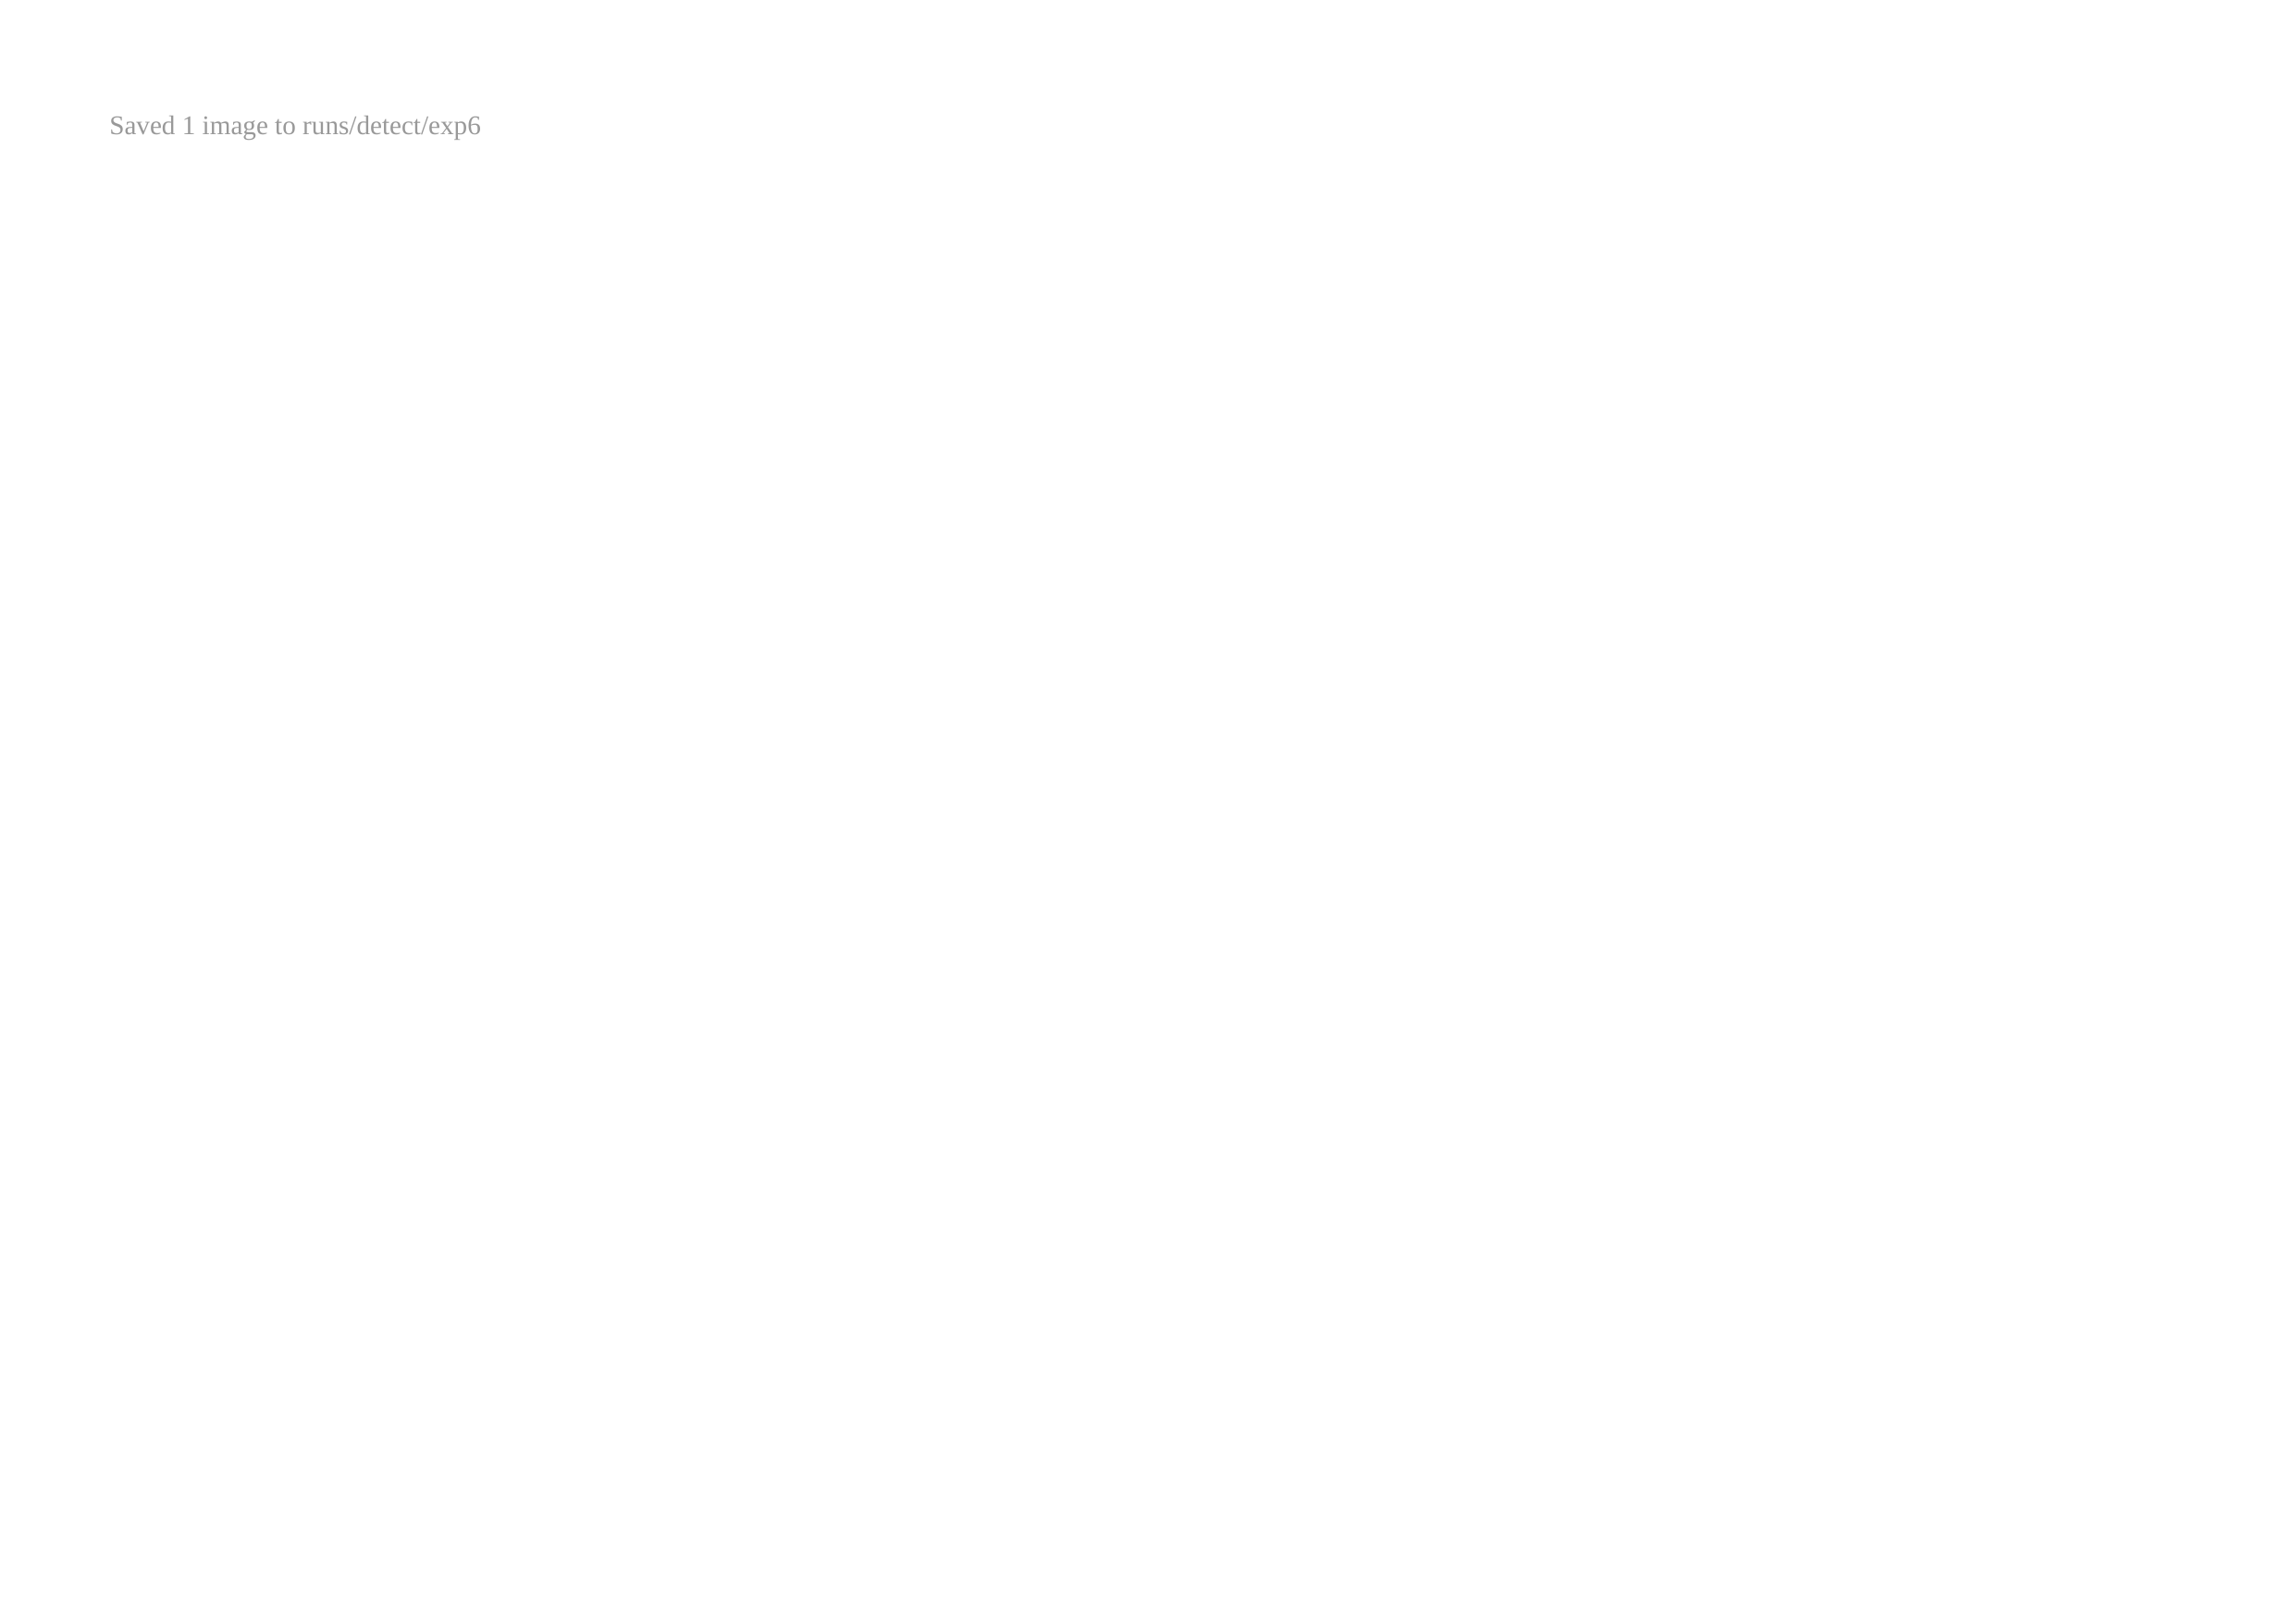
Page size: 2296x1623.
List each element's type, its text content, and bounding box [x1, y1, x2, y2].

text Saved 1 image to runs/detect/exp6 [109, 109, 2186, 141]
